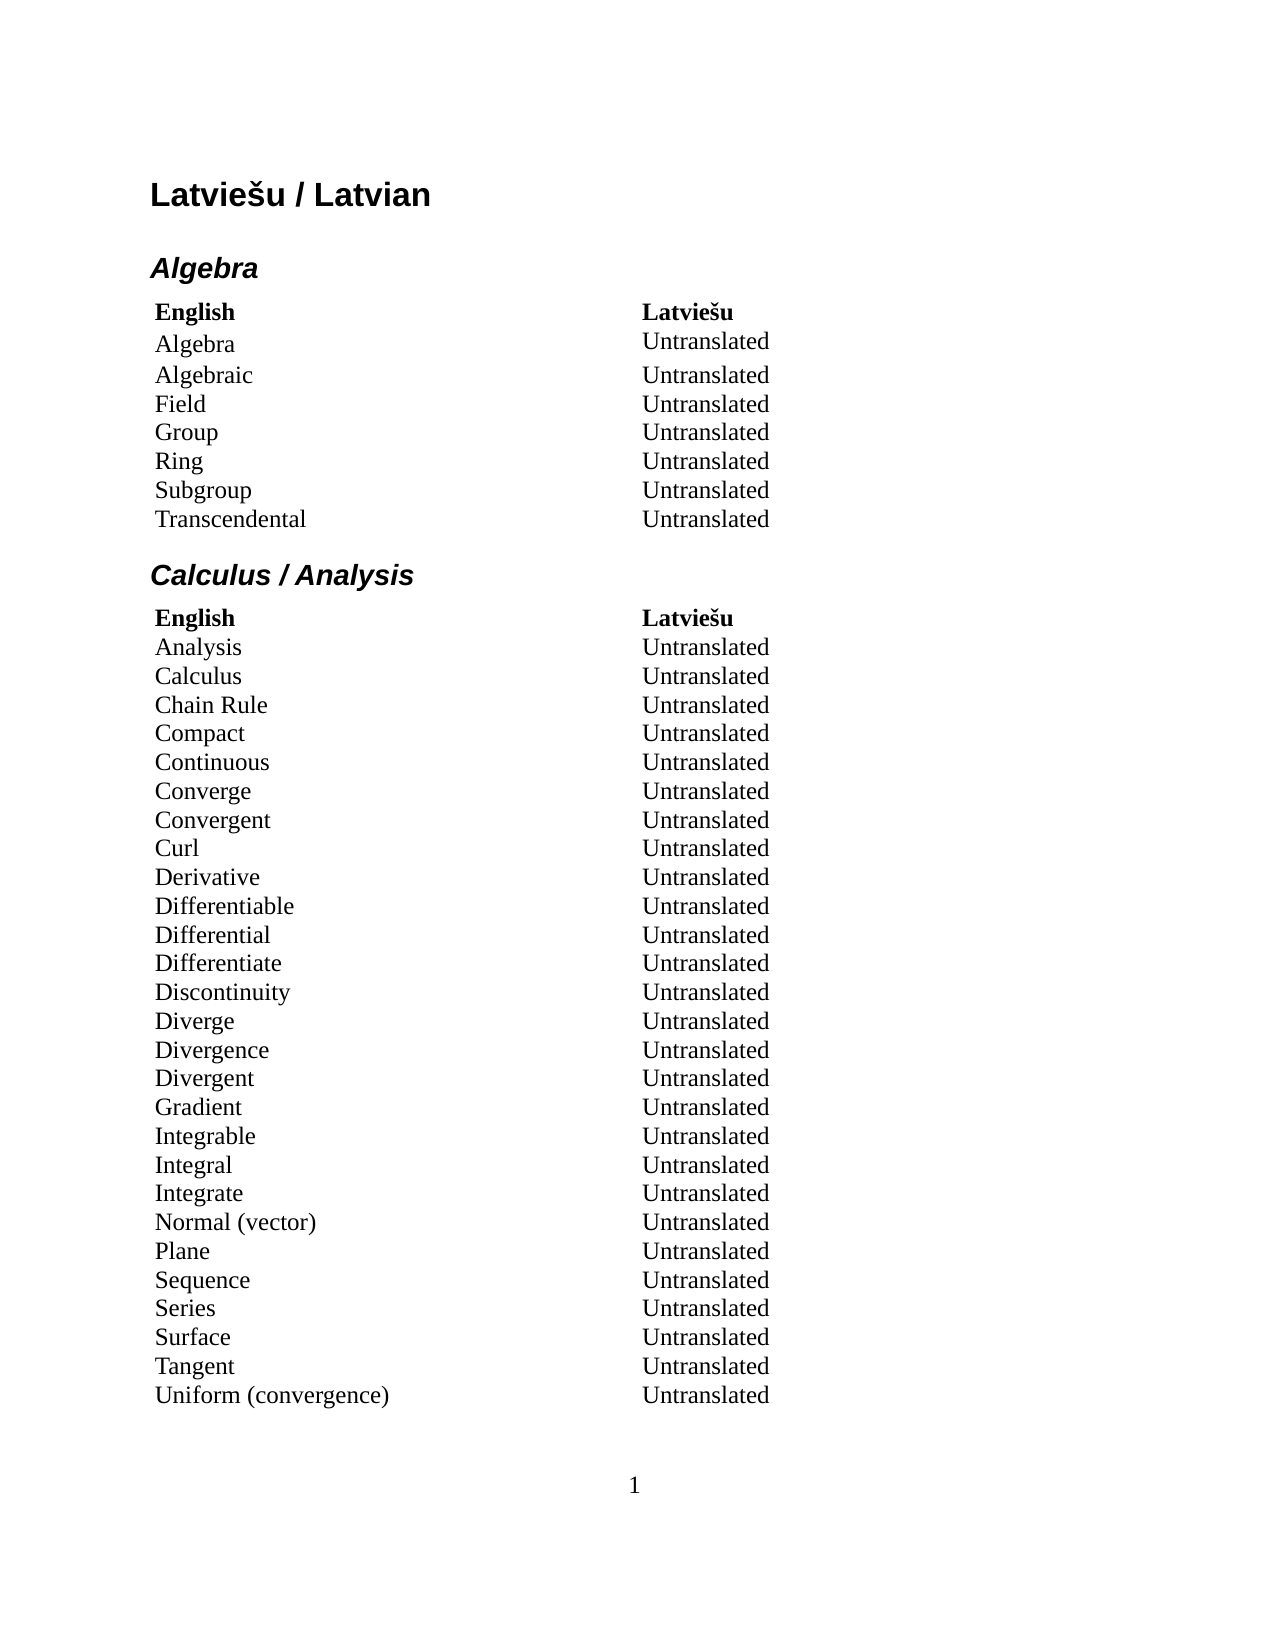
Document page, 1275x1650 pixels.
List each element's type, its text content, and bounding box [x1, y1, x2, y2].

table_cell Untranslated [638, 1322, 1125, 1351]
table_cell Integral [150, 1150, 637, 1178]
table_cell Divergence [150, 1035, 637, 1063]
table_cell Untranslated [638, 446, 1125, 475]
table_header Latviešu [638, 604, 1125, 632]
table_cell Transcendental [150, 504, 637, 532]
table_cell Untranslated [638, 1351, 1125, 1380]
table_cell Untranslated [638, 1121, 1125, 1150]
table_cell Untranslated [638, 1265, 1125, 1293]
table_cell Tangent [150, 1351, 637, 1380]
table_header Latviešu [638, 297, 1125, 326]
table_cell Untranslated [638, 920, 1125, 948]
table_cell Group [150, 418, 637, 446]
table_cell Untranslated [638, 834, 1125, 862]
table_cell Discontinuity [150, 977, 637, 1006]
table_cell Calculus [150, 661, 637, 690]
table_cell Untranslated [638, 1380, 1125, 1408]
table_cell Untranslated [638, 1064, 1125, 1092]
table_cell Untranslated [638, 1207, 1125, 1236]
table_cell Uniform (convergence) [150, 1380, 637, 1408]
table_cell Subgroup [150, 475, 637, 504]
table_cell Series [150, 1294, 637, 1322]
subtitle Calculus / Analysis [150, 557, 1125, 591]
table_cell Untranslated [638, 862, 1125, 891]
table_cell Untranslated [638, 1150, 1125, 1178]
table_cell Convergent [150, 805, 637, 833]
table_cell Untranslated [638, 747, 1125, 776]
table_cell Untranslated [638, 776, 1125, 805]
table_cell Curl [150, 834, 637, 862]
table_header English [150, 297, 637, 326]
table_cell Compact [150, 719, 637, 747]
table_cell Continuous [150, 747, 637, 776]
table_cell Differentiate [150, 949, 637, 977]
table_cell Untranslated [638, 719, 1125, 747]
table_cell Untranslated [638, 632, 1125, 661]
table_cell Untranslated [638, 1006, 1125, 1035]
table_cell Plane [150, 1236, 637, 1265]
table_header English [150, 604, 637, 632]
subtitle Latviešu / Latvian [150, 175, 1125, 214]
table_cell Untranslated [638, 805, 1125, 833]
table_cell Untranslated [638, 949, 1125, 977]
table_cell Integrate [150, 1179, 637, 1207]
table_cell Algebraic [150, 360, 637, 389]
table_cell Untranslated [638, 475, 1125, 504]
table_cell Gradient [150, 1092, 637, 1121]
table_cell Untranslated [638, 1092, 1125, 1121]
table_cell Ring [150, 446, 637, 475]
table_cell Field [150, 389, 637, 417]
table_cell Diverge [150, 1006, 637, 1035]
table_cell Converge [150, 776, 637, 805]
table_cell Surface [150, 1322, 637, 1351]
table_cell Chain Rule [150, 690, 637, 718]
table_cell ﻿Algebra [150, 326, 637, 360]
subtitle Algebra [150, 251, 1125, 285]
table_cell Untranslated [638, 977, 1125, 1006]
table_cell Untranslated [638, 1294, 1125, 1322]
table_cell Untranslated [638, 326, 1125, 360]
table_cell Untranslated [638, 1179, 1125, 1207]
table_cell Untranslated [638, 389, 1125, 417]
table_cell Normal (vector) [150, 1207, 637, 1236]
table_cell Analysis [150, 632, 637, 661]
table_cell Untranslated [638, 1035, 1125, 1063]
table_cell Untranslated [638, 1236, 1125, 1265]
table_cell Untranslated [638, 661, 1125, 690]
table_cell Untranslated [638, 504, 1125, 532]
table_cell Untranslated [638, 360, 1125, 389]
table_cell Derivative [150, 862, 637, 891]
table_cell Differentiable [150, 891, 637, 920]
table_cell Untranslated [638, 891, 1125, 920]
table_cell Divergent [150, 1064, 637, 1092]
table_cell Differential [150, 920, 637, 948]
table_cell Sequence [150, 1265, 637, 1293]
table_cell Untranslated [638, 418, 1125, 446]
table_cell Integrable [150, 1121, 637, 1150]
table_cell Untranslated [638, 690, 1125, 718]
